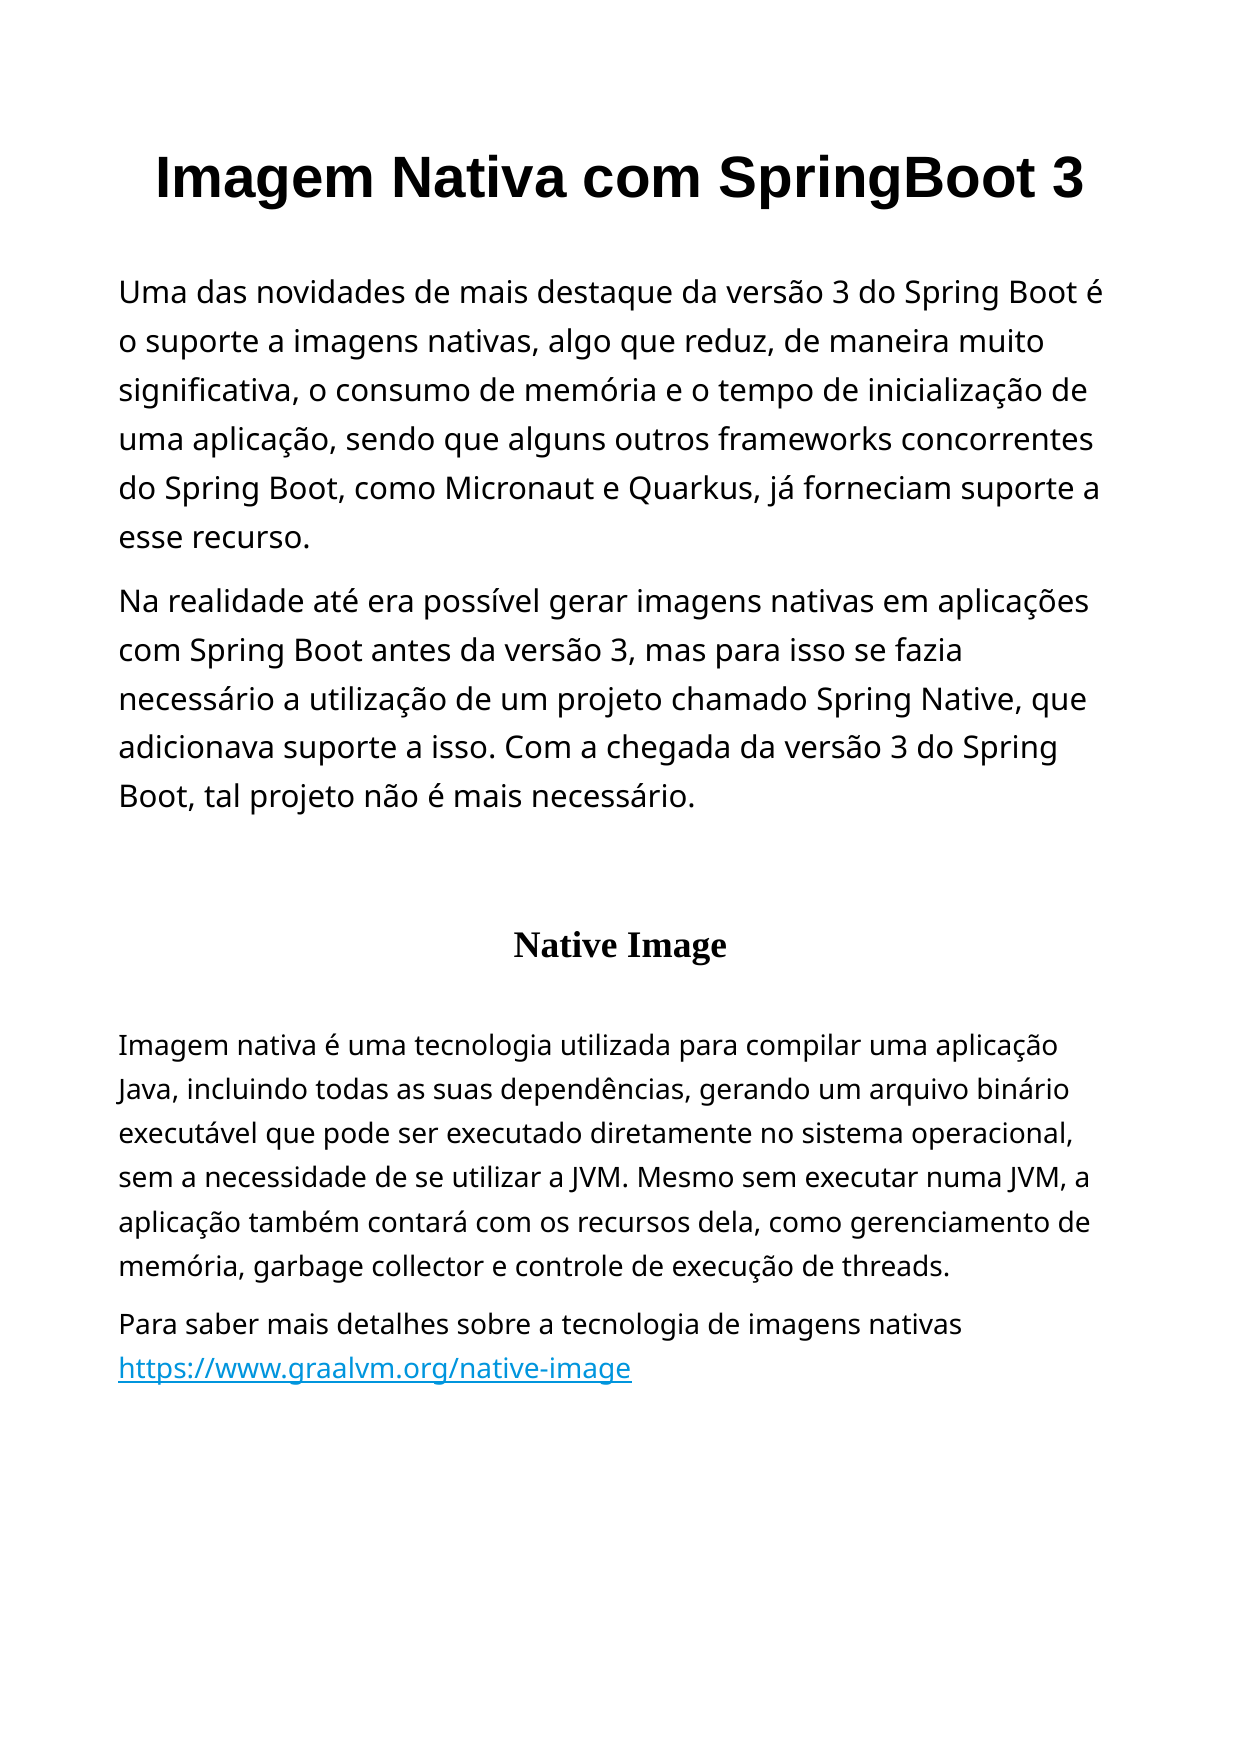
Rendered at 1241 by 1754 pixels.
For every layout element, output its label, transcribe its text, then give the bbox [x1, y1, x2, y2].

subtitle Native Image [118, 922, 1122, 966]
title Imagem Nativa com SpringBoot 3 [118, 143, 1122, 210]
text Para saber mais detalhes sobre a tecnologia de imagens nativas https://www.graalvm.org/native-image [118, 1304, 1122, 1387]
text Uma das novidades de mais destaque da versão 3 do Spring Boot é o suporte a imagens nativas, algo que reduz, de maneira muito significativa, o consumo de memória e o tempo de inicialização de uma aplicação, sendo que alguns outros frameworks concorrentes do Spring Boot, como Micronaut e Quarkus, já forneciam suporte a esse recurso. [118, 270, 1122, 558]
text Na realidade até era possível gerar imagens nativas em aplicações com Spring Boot antes da versão 3, mas para isso se fazia necessário a utilização de um projeto chamado Spring Native, que adicionava suporte a isso. Com a chegada da versão 3 do Spring Boot, tal projeto não é mais necessário. [118, 579, 1122, 817]
text Imagem nativa é uma tecnologia utilizada para compilar uma aplicação Java, incluindo todas as suas dependências, gerando um arquivo binário executável que pode ser executado diretamente no sistema operacional, sem a necessidade de se utilizar a JVM. Mesmo sem executar numa JVM, a aplicação também contará com os recursos dela, como gerenciamento de memória, garbage collector e controle de execução de threads. [118, 1026, 1122, 1284]
